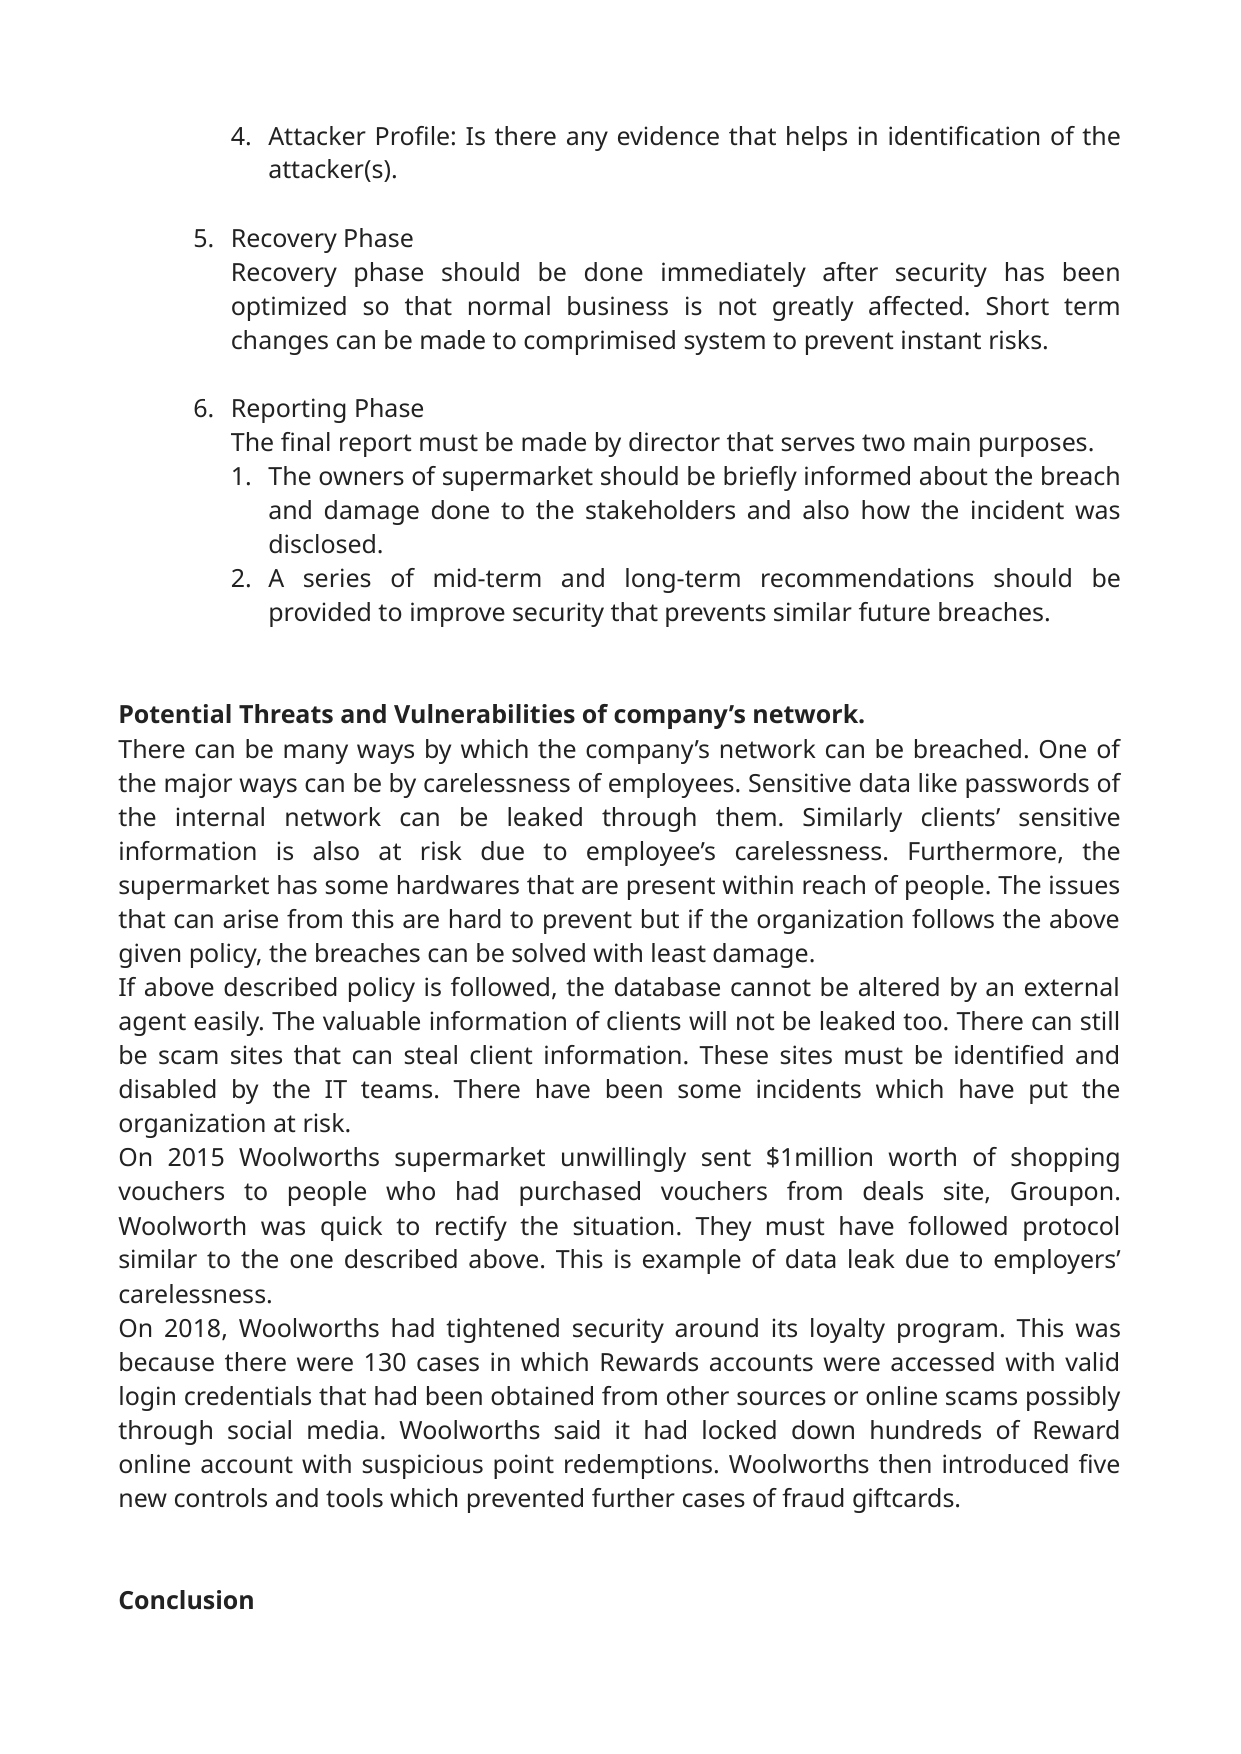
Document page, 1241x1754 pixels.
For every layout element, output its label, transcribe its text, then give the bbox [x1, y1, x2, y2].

list Conclusion [118, 1583, 1122, 1617]
list Potential Threats and Vulnerabilities of company’s network. [118, 697, 1122, 731]
list On 2015 Woolworths supermarket unwillingly sent $1million worth of shopping vouchers to people who had purchased vouchers from deals site, Groupon. Woolworth was quick to rectify the situation. They must have followed protocol similar to the one described above. This is example of data leak due to employers’ carelessness. [118, 1140, 1122, 1310]
list Attacker Profile: Is there any evidence that helps in identification of the attacker(s). [231, 118, 1122, 186]
list Reporting Phase [193, 391, 1122, 425]
list There can be many ways by which the company’s network can be breached. One of the major ways can be by carelessness of employees. Sensitive data like passwords of the internal network can be leaked through them. Similarly clients’ sensitive information is also at risk due to employee’s carelessness. Furthermore, the supermarket has some hardwares that are present within reach of people. The issues that can arise from this are hard to prevent but if the organization follows the above given policy, the breaches can be solved with least damage. [118, 731, 1122, 970]
list Recovery phase should be done immediately after security has been optimized so that normal business is not greatly affected. Short term changes can be made to comprimised system to prevent instant risks. [193, 254, 1122, 357]
list On 2018, Woolworths had tightened security around its loyalty program. This was because there were 130 cases in which Rewards accounts were accessed with valid login credentials that had been obtained from other sources or online scams possibly through social media. Woolworths said it had locked down hundreds of Reward online account with suspicious point redemptions. Woolworths then introduced five new controls and tools which prevented further cases of fraud giftcards. [118, 1310, 1122, 1515]
list The final report must be made by director that serves two main purposes. [193, 425, 1122, 459]
list If above described policy is followed, the database cannot be altered by an external agent easily. The valuable information of clients will not be leaked too. There can still be scam sites that can steal client information. These sites must be identified and disabled by the IT teams. There have been some incidents which have put the organization at risk. [118, 970, 1122, 1140]
list Recovery Phase [193, 220, 1122, 254]
list The owners of supermarket should be briefly informed about the breach and damage done to the stakeholders and also how the incident was disclosed. [231, 459, 1122, 561]
list A series of mid-term and long-term recommendations should be provided to improve security that prevents similar future breaches. [231, 561, 1122, 629]
